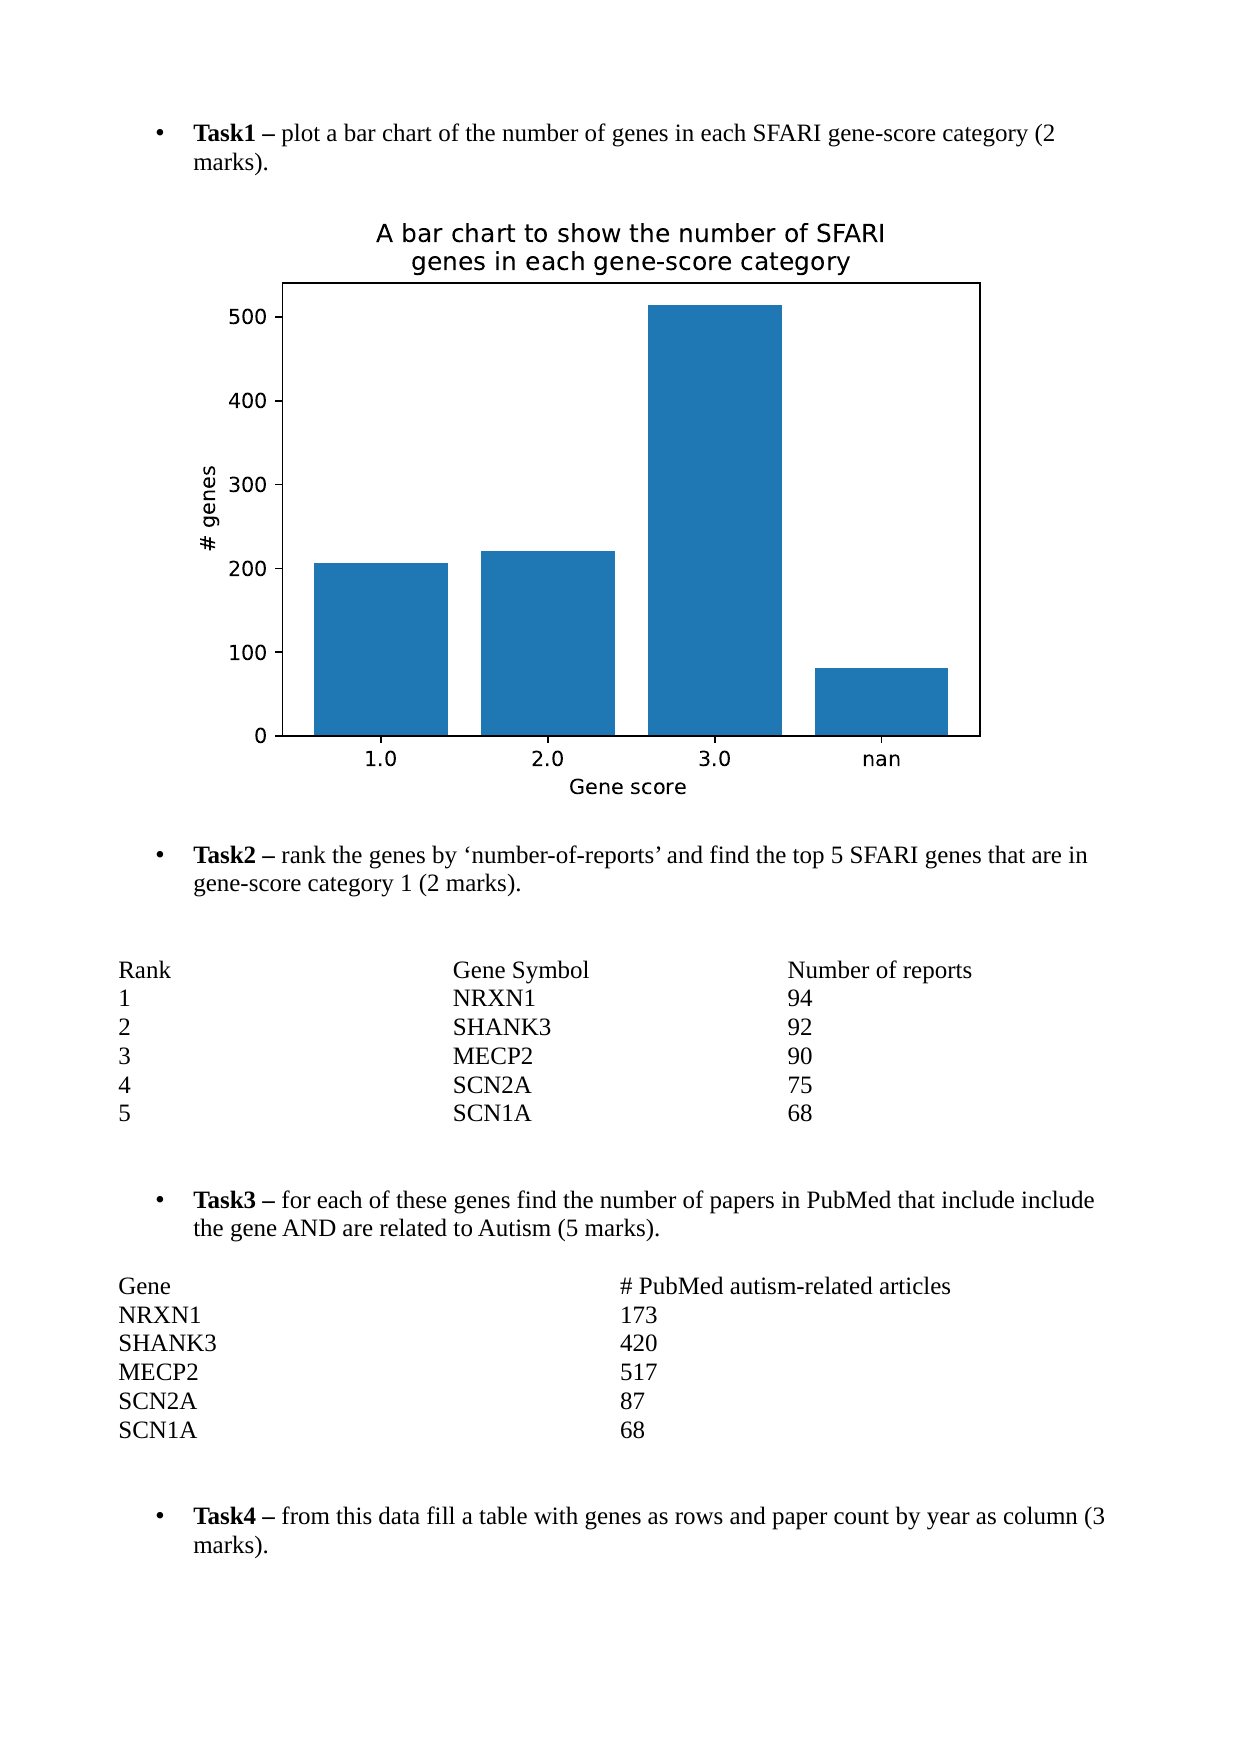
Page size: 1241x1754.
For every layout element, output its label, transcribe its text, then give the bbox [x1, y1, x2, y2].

table_cell 68 [620, 1415, 1122, 1443]
table_cell SCN2A [118, 1386, 620, 1415]
table_cell MECP2 [118, 1357, 620, 1386]
table_header Gene [118, 1271, 620, 1300]
table_cell SCN1A [453, 1099, 787, 1127]
table_cell 1 [118, 984, 453, 1012]
table_cell NRXN1 [453, 984, 787, 1012]
table_cell NRXN1 [118, 1300, 620, 1328]
table_cell 92 [788, 1012, 1122, 1041]
table_cell 5 [118, 1099, 453, 1127]
table_cell 90 [788, 1041, 1122, 1070]
table_cell SCN1A [118, 1415, 620, 1443]
table_header Number of reports [788, 955, 1122, 983]
table_cell SCN2A [453, 1070, 787, 1098]
table_header # PubMed autism-related articles [620, 1271, 1122, 1300]
table_cell 87 [620, 1386, 1122, 1415]
table_cell SHANK3 [453, 1012, 787, 1041]
table_cell MECP2 [453, 1041, 787, 1070]
table_cell 94 [788, 984, 1122, 1012]
list Task1 – plot a bar chart of the number of genes in each SFARI gene-score category (2 marks). [156, 118, 1122, 204]
table_cell 4 [118, 1070, 453, 1098]
table_cell 420 [620, 1329, 1122, 1357]
table_cell SHANK3 [118, 1329, 620, 1357]
table_cell 173 [620, 1300, 1122, 1328]
table_header Rank [118, 955, 453, 983]
list Task2 – rank the genes by ‘number-of-reports’ and find the top 5 SFARI genes that are in gene-score category 1 (2 marks). [156, 840, 1122, 955]
table_cell 517 [620, 1357, 1122, 1386]
table_cell 3 [118, 1041, 453, 1070]
table_cell 2 [118, 1012, 453, 1041]
list Task4 – from this data fill a table with genes as rows and paper count by year as column (3 marks). [156, 1501, 1122, 1616]
table_header Gene Symbol [453, 955, 787, 983]
table_cell 75 [788, 1070, 1122, 1098]
list Task3 – for each of these genes find the number of papers in PubMed that include include the gene AND are related to Autism (5 marks). [156, 1185, 1122, 1271]
table_cell 68 [788, 1099, 1122, 1127]
